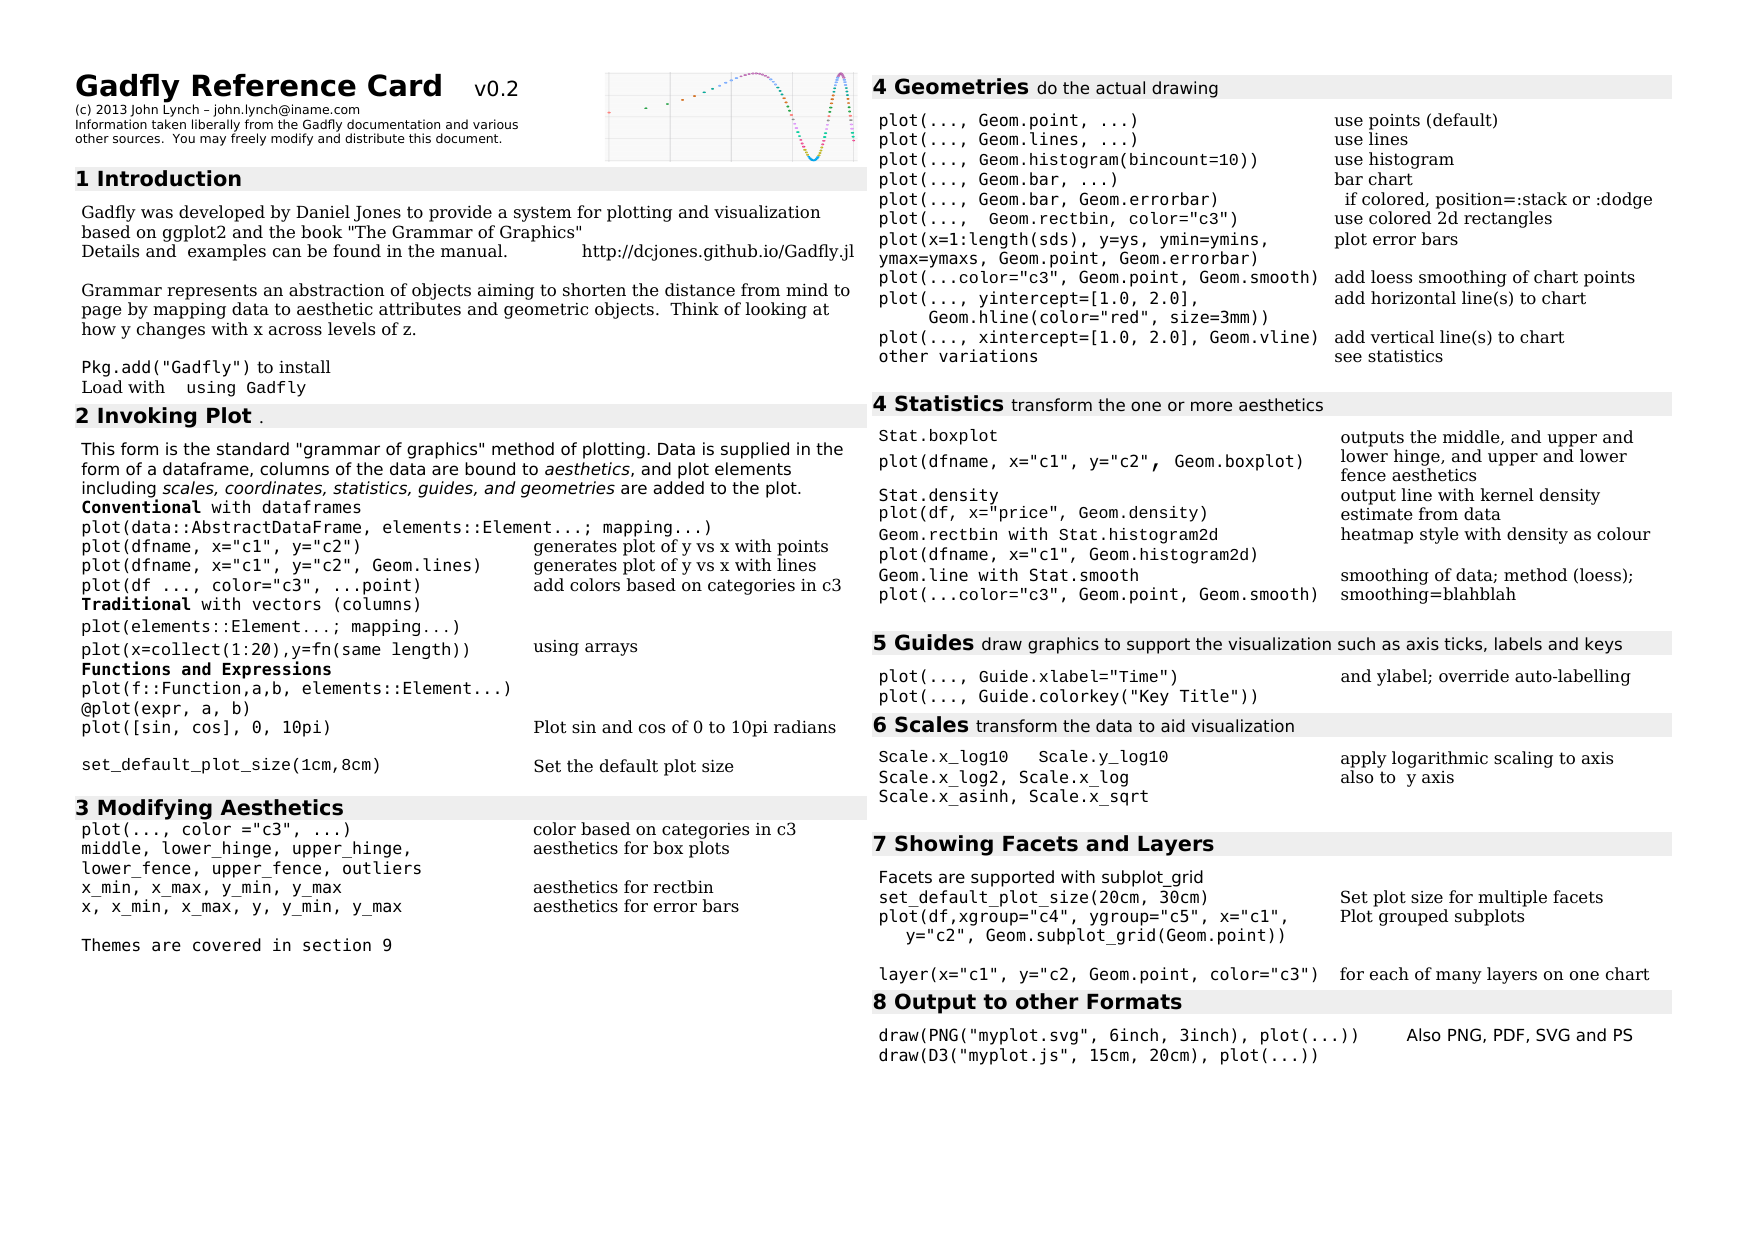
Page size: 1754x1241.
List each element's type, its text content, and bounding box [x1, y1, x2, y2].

table_cell plot(..., Geom.lines, ...) [872, 130, 1328, 150]
table_cell plot(...color="c3", Geom.point, Geom.smooth) [872, 268, 1328, 289]
table_header plot(..., Geom.point, ...) [872, 111, 1328, 130]
table_header use points (default) [1328, 111, 1672, 130]
table_cell [1334, 605, 1671, 625]
text 2 Invoking Plot . [75, 404, 867, 428]
table_cell [1334, 788, 1671, 807]
table_cell use lines [1328, 130, 1672, 150]
table_cell add vertical line(s) to chart [1328, 328, 1672, 347]
table_cell plot(x=1:length(sds), y=ys, ymin=ymins, ymax=ymaxs, Geom.point, Geom.errorbar) [872, 230, 1328, 268]
table_cell x, x_min, x_max, y, y_min, y_max [75, 897, 527, 917]
text 8 Output to other Formats [872, 990, 1672, 1014]
table_header plot(..., color ="c3", ...) [75, 820, 527, 839]
table_cell use colored 2d rectangles [1328, 209, 1672, 229]
table_cell for each of many layers on one chart [1334, 965, 1672, 984]
table_header Scale.x_log10 Scale.y_log10 [872, 749, 1334, 768]
table_cell [1334, 687, 1671, 707]
table_cell Traditional with vectors (columns) [75, 595, 869, 614]
table_cell plot(data::AbstractDataFrame, elements::Element...; mapping...) [75, 518, 869, 537]
table_cell Set the default plot size [527, 757, 869, 776]
table_cell plot(df ..., color="c3", ...point) [75, 576, 527, 595]
table_cell also to y axis [1334, 768, 1671, 787]
table_cell [527, 615, 869, 637]
table_cell using arrays [527, 637, 869, 660]
table_cell plot(..., Guide.colorkey("Key Title")) [872, 687, 1334, 707]
table_cell add horizontal line(s) to chart [1328, 289, 1672, 327]
table_cell generates plot of y vs x with points [527, 537, 869, 556]
table_cell Conventional with dataframes [75, 498, 869, 518]
table_cell set_default_plot_size(20cm, 30cm) [872, 888, 1333, 907]
table_cell Load with using Gadfly [75, 378, 868, 398]
table_cell x_min, x_max, y_min, y_max [75, 878, 527, 897]
table_cell aesthetics for box plots [527, 839, 869, 878]
text 7 Showing Facets and Layers [872, 832, 1672, 856]
table_cell plot(x=collect(1:20),y=fn(same length)) [75, 637, 527, 660]
table_cell Plot sin and cos of 0 to 10pi radians [527, 718, 869, 737]
table_cell [75, 776, 527, 796]
text Information taken liberally from the Gadfly documentation and various other sources. You may freely modify and distribute this document. [75, 117, 604, 147]
table_cell other variations [872, 347, 1328, 366]
table_cell plot(elements::Element...; mapping...) [75, 615, 527, 637]
table_cell Grammar represents an abstraction of objects aiming to shorten the distance from mind to page by mapping data to aesthetic attributes and geometric objects. Think of looking at how y changes with x across levels of z. [75, 281, 868, 339]
table_header Facets are supported with subplot_grid [872, 868, 1672, 887]
table_cell Geom.line with Stat.smooth plot(...color="c3", Geom.point, Geom.smooth) [872, 566, 1334, 605]
table_cell [872, 366, 1328, 386]
table_cell use histogram [1328, 150, 1672, 170]
table_cell [75, 738, 527, 757]
table_cell bar chart [1328, 170, 1672, 189]
table_cell see statistics [1328, 347, 1672, 366]
text (c) 2013 John Lynch – john.lynch@iname.com [75, 103, 604, 117]
table_cell Plot grouped subplots [1334, 907, 1672, 946]
text 1 Introduction [75, 167, 867, 191]
table_header Gadfly was developed by Daniel Jones to provide a system for plotting and visualization based on ggplot2 and the book "The Grammar of Graphics" [75, 203, 868, 242]
table_cell [872, 605, 1334, 625]
table_cell heatmap style with density as colour [1334, 525, 1671, 566]
table_cell [1328, 366, 1672, 386]
table_cell smoothing of data; method (loess); smoothing=blahblah [1334, 566, 1671, 605]
table_cell plot([sin, cos], 0, 10pi) [75, 718, 527, 737]
table_cell plot(..., Geom.bar, ...) [872, 170, 1328, 189]
table_cell [75, 261, 868, 281]
text 6 Scales transform the data to aid visualization [872, 713, 1672, 737]
table_cell aesthetics for rectbin [527, 878, 869, 897]
picture [604, 72, 858, 162]
text Gadfly Reference Card v0.2 [75, 69, 867, 103]
table_cell generates plot of y vs x with lines [527, 556, 869, 576]
table_cell if colored, position=:stack or :dodge [1328, 190, 1672, 209]
table_cell Functions and Expressions [75, 660, 869, 679]
table_cell [1334, 807, 1671, 826]
table_cell [75, 955, 869, 979]
table_cell aesthetics for error bars [527, 897, 869, 917]
table_cell Stat.density plot(df, x="price", Geom.density) [872, 486, 1334, 524]
table_cell [1334, 946, 1672, 965]
table_cell plot(..., xintercept=[1.0, 2.0], Geom.vline) [872, 328, 1328, 347]
table_cell plot(dfname, x="c1", y="c2") [75, 537, 527, 556]
table_cell add colors based on categories in c3 [527, 576, 869, 595]
table_cell [527, 738, 869, 757]
table_cell plot(..., yintercept=[1.0, 2.0], Geom.hline(color="red", size=3mm)) [872, 289, 1328, 327]
table_cell [872, 946, 1333, 965]
text 5 Guides draw graphics to support the visualization such as axis ticks, labels and keys [872, 631, 1672, 655]
table_header apply logarithmic scaling to axis [1334, 749, 1671, 768]
table_cell [527, 776, 869, 796]
table_header and ylabel; override auto-labelling [1334, 667, 1671, 687]
table_header color based on categories in c3 [527, 820, 869, 839]
table_cell Pkg.add("Gadfly") to install [75, 358, 868, 378]
table_cell plot(..., Geom.histogram(bincount=10)) [872, 150, 1328, 170]
table_cell plot(dfname, x="c1", y="c2", Geom.lines) [75, 556, 527, 576]
table_cell output line with kernel density estimate from data [1334, 486, 1671, 524]
table_cell [527, 679, 869, 718]
table_header plot(..., Guide.xlabel="Time") [872, 667, 1334, 687]
table_header draw(PNG("myplot.svg", 6inch, 3inch), plot(...)) draw(D3("myplot.js", 15cm, 20cm), plot(...)) [872, 1026, 1400, 1065]
table_cell plot(..., Geom.bar, Geom.errorbar) [872, 190, 1328, 209]
table_header Stat.boxplot plot(dfname, x="c1", y="c2", Geom.boxplot) [872, 428, 1334, 486]
table_cell Themes are covered in section 9 [75, 936, 869, 955]
text 3 Modifying Aesthetics [75, 796, 867, 820]
table_header Also PNG, PDF, SVG and PS [1400, 1026, 1672, 1065]
table_cell add loess smoothing of chart points [1328, 268, 1672, 289]
table_cell plot error bars [1328, 230, 1672, 268]
table_cell [75, 339, 868, 358]
text 4 Statistics transform the one or more aesthetics [872, 392, 1672, 416]
text 4 Geometries do the actual drawing [872, 75, 1672, 99]
table_cell plot(..., Geom.rectbin, color="c3") [872, 209, 1328, 229]
table_header outputs the middle, and upper and lower hinge, and upper and lower fence aesthetics [1334, 428, 1671, 486]
table_cell Scale.x_log2, Scale.x_log [872, 768, 1334, 787]
table_cell Details and examples can be found in the manual. http://dcjones.github.io/Gadfly.jl [75, 242, 868, 261]
table_header This form is the standard "grammar of graphics" method of plotting. Data is supplied in the form of a dataframe, columns of the data are bound to aesthetics, and plot elements including scales, coordinates, statistics, guides, and geometries are added to the plot. [75, 440, 869, 498]
table_cell middle, lower_hinge, upper_hinge, lower_fence, upper_fence, outliers [75, 839, 527, 878]
table_cell [75, 917, 869, 936]
table_cell Set plot size for multiple facets [1334, 888, 1672, 907]
table_cell Scale.x_asinh, Scale.x_sqrt [872, 788, 1334, 807]
table_cell [872, 807, 1334, 826]
table_cell plot(f::Function,a,b, elements::Element...) @plot(expr, a, b) [75, 679, 527, 718]
table_cell plot(df,xgroup="c4", ygroup="c5", x="c1", y="c2", Geom.subplot_grid(Geom.point)) [872, 907, 1333, 946]
table_cell layer(x="c1", y="c2, Geom.point, color="c3") [872, 965, 1333, 984]
table_cell Geom.rectbin with Stat.histogram2d plot(dfname, x="c1", Geom.histogram2d) [872, 525, 1334, 566]
table_cell set_default_plot_size(1cm,8cm) [75, 757, 527, 776]
